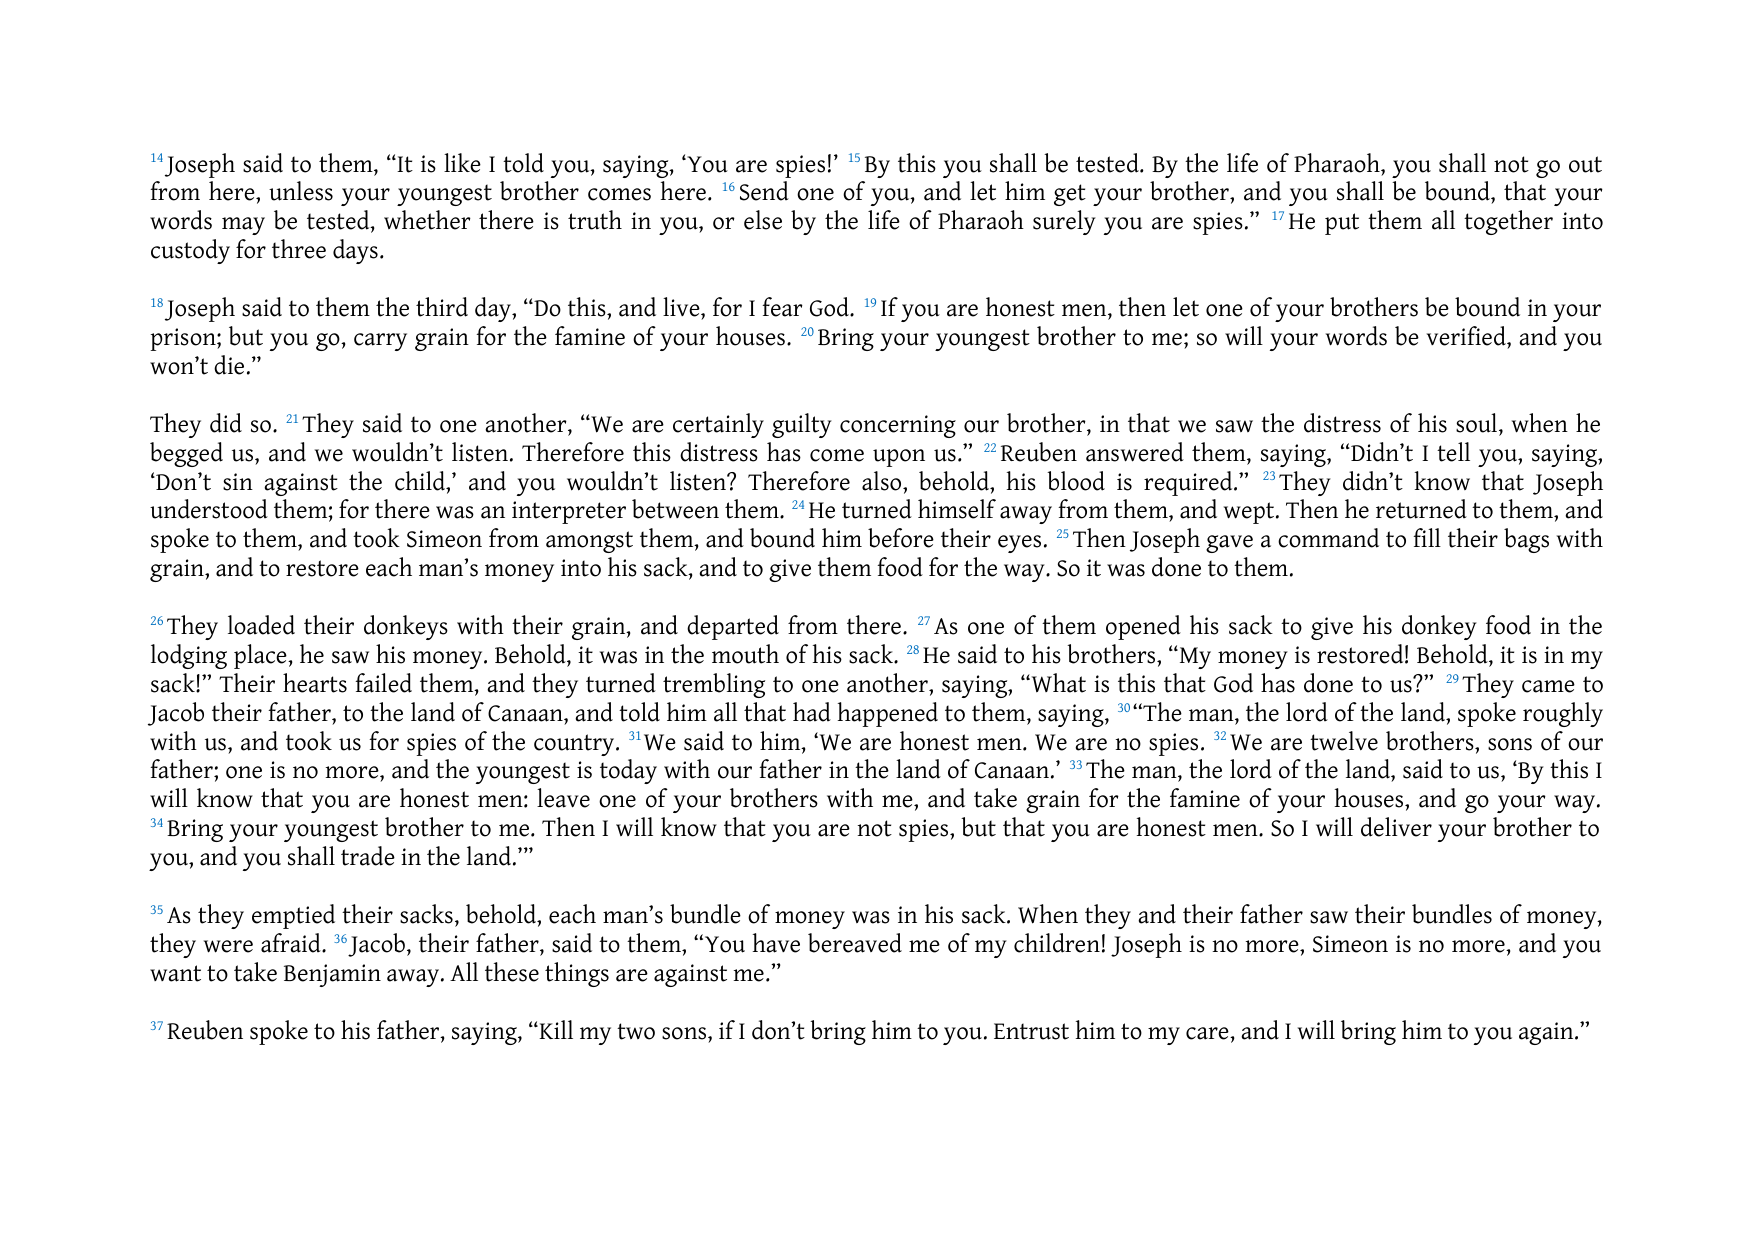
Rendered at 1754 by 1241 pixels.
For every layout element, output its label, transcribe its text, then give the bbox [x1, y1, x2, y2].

text They did so. 21 They said to one another, “We are certainly guilty concerning our brother, in that we saw the distress of his soul, when he begged us, and we wouldn’t listen. Therefore this distress has come upon us.” 22 Reuben answered them, saying, “Didn’t I tell you, saying, ‘Don’t sin against the child,’ and you wouldn’t listen? Therefore also, behold, his blood is required.” 23 They didn’t know that Joseph understood them; for there was an interpreter between them. 24 He turned himself away from them, and wept. Then he returned to them, and spoke to them, and took Simeon from amongst them, and bound him before their eyes. 25 Then Joseph gave a command to fill their bags with grain, and to restore each man’s money into his sack, and to give them food for the way. So it was done to them. [150, 410, 1604, 583]
text 26 They loaded their donkeys with their grain, and departed from there. 27 As one of them opened his sack to give his donkey food in the lodging place, he saw his money. Behold, it was in the mouth of his sack. 28 He said to his brothers, “My money is restored! Behold, it is in my sack!” Their hearts failed them, and they turned trembling to one another, saying, “What is this that God has done to us?” 29 They came to Jacob their father, to the land of Canaan, and told him all that had happened to them, saying, 30 “The man, the lord of the land, spoke roughly with us, and took us for spies of the country. 31 We said to him, ‘We are honest men. We are no spies. 32 We are twelve brothers, sons of our father; one is no more, and the youngest is today with our father in the land of Canaan.’ 33 The man, the lord of the land, said to us, ‘By this I will know that you are honest men: leave one of your brothers with me, and take grain for the famine of your houses, and go your way. 34 Bring your youngest brother to me. Then I will know that you are not spies, but that you are honest men. So I will deliver your brother to you, and you shall trade in the land.’” [150, 613, 1604, 872]
text 37 Reuben spoke to his father, saying, “Kill my two sons, if I don’t bring him to you. Entrust him to my care, and I will bring him to you again.” [150, 1017, 1604, 1046]
text 35 As they emptied their sacks, behold, each man’s bundle of money was in his sack. When they and their father saw their bundles of money, they were afraid. 36 Jacob, their father, said to them, “You have bereaved me of my children! Joseph is no more, Simeon is no more, and you want to take Benjamin away. All these things are against me.” [150, 901, 1604, 988]
text 14 Joseph said to them, “It is like I told you, saying, ‘You are spies!’ 15 By this you shall be tested. By the life of Pharaoh, you shall not go out from here, unless your youngest brother comes here. 16 Send one of you, and let him get your brother, and you shall be bound, that your words may be tested, whether there is truth in you, or else by the life of Pharaoh surely you are spies.” 17 He put them all together into custody for three days. [150, 150, 1604, 265]
text 18 Joseph said to them the third day, “Do this, and live, for I fear God. 19 If you are honest men, then let one of your brothers be bound in your prison; but you go, carry grain for the famine of your houses. 20 Bring your youngest brother to me; so will your words be verified, and you won’t die.” [150, 294, 1604, 381]
